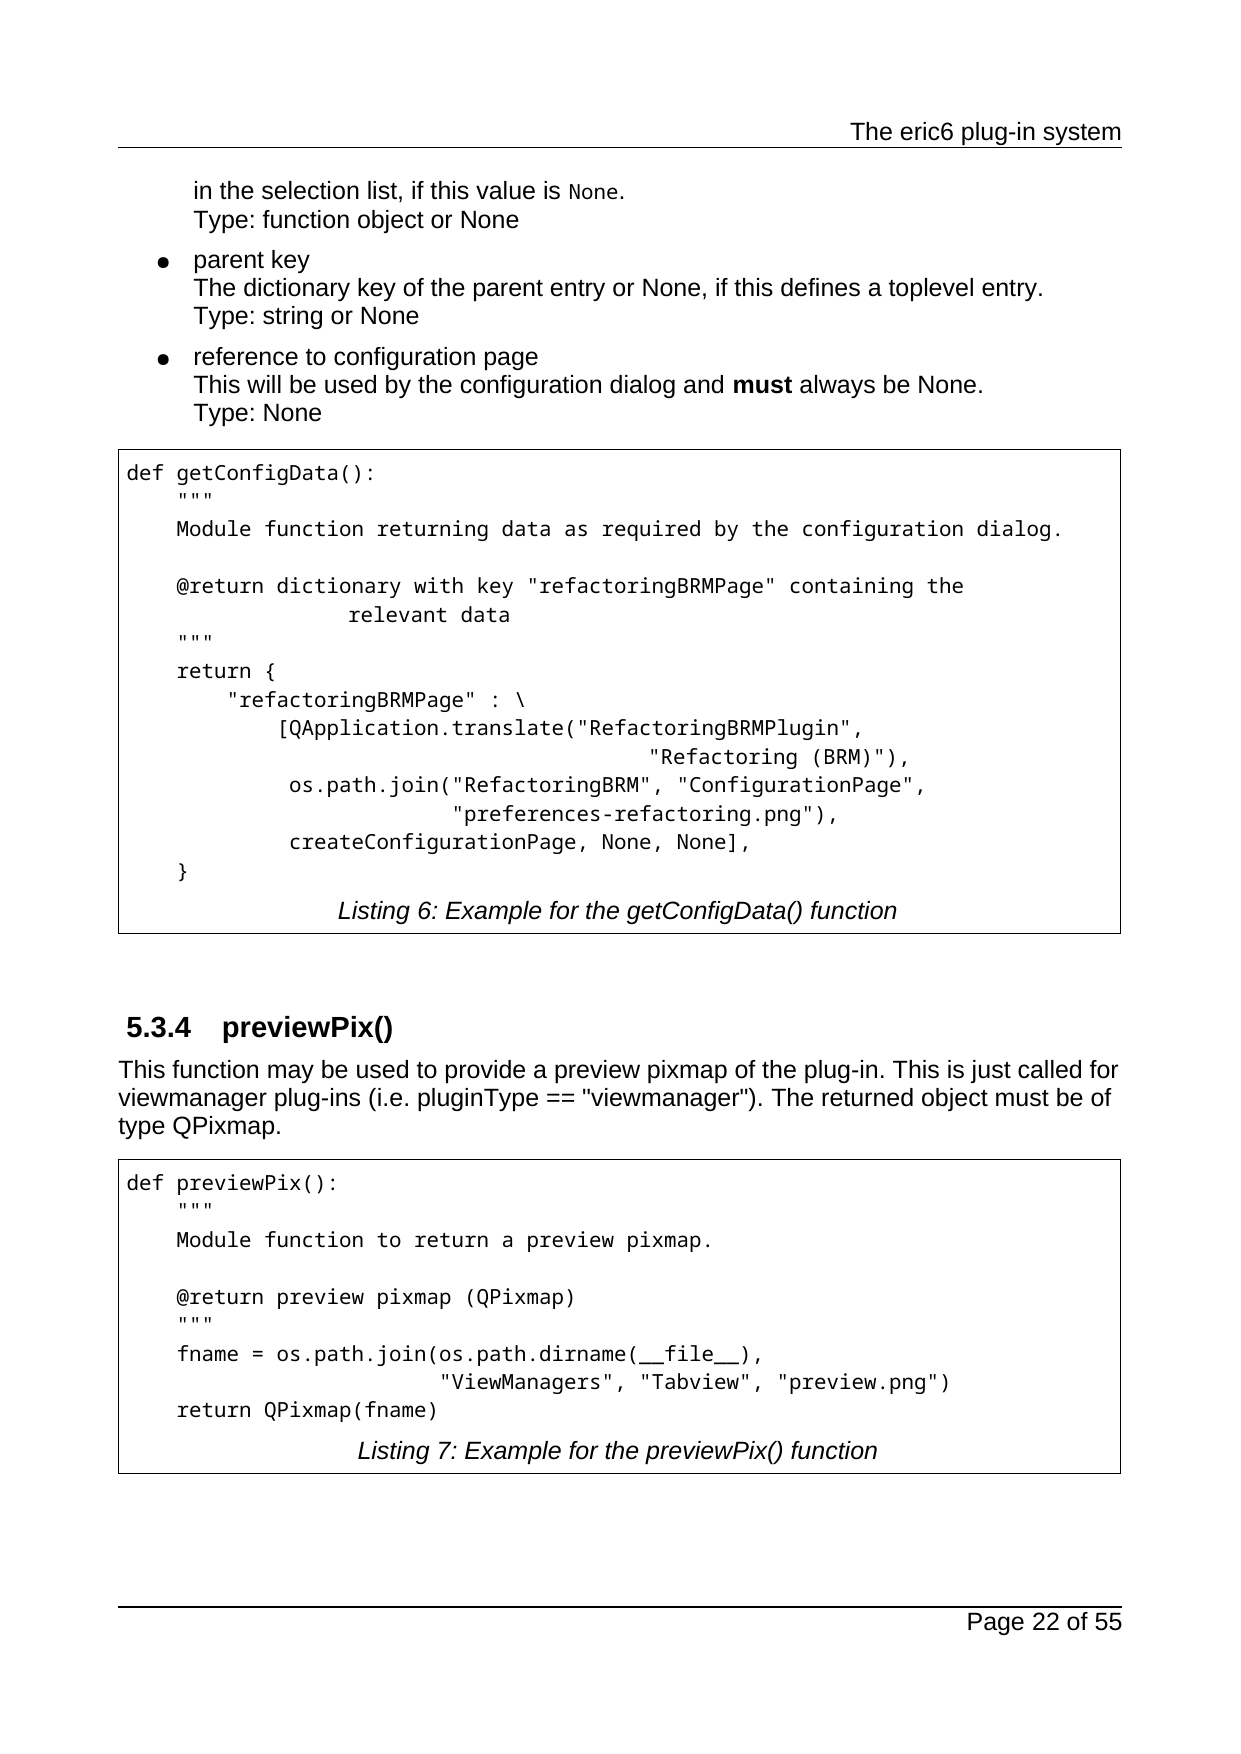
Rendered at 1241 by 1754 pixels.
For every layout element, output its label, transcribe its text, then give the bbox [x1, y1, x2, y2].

list [QApplication.translate("RefactoringBRMPlugin", [126, 713, 1112, 742]
list @return dictionary with key "refactoringBRMPage" containing the [126, 571, 1112, 600]
list os.path.join("RefactoringBRM", "ConfigurationPage", [126, 770, 1112, 799]
list Module function returning data as required by the configuration dialog. [126, 514, 1112, 543]
list "refactoringBRMPage" : \ [126, 685, 1112, 713]
list return { [126, 657, 1112, 685]
list def previewPix(): [126, 1168, 1112, 1196]
text This function may be used to provide a preview pixmap of the plug-in. This is just called for viewmanager plug-ins (i.e. pluginType == "viewmanager"). The returned object must be of type QPixmap. [118, 1056, 1122, 1140]
list """ [126, 1310, 1112, 1339]
list } [126, 856, 1112, 884]
list relevant data [126, 600, 1112, 628]
list Listing 6: Example for the getConfigData() function [126, 897, 1112, 924]
list Listing 7: Example for the previewPix() function [126, 1436, 1112, 1464]
list "ViewManagers", "Tabview", "preview.png") [126, 1367, 1112, 1396]
list def getConfigData(): [126, 458, 1112, 486]
list createConfigurationPage, None, None], [126, 827, 1112, 856]
list """ [126, 628, 1112, 657]
list "Refactoring (BRM)"), [126, 742, 1112, 770]
list parent key The dictionary key of the parent entry or None, if this defines a toplevel entry. Type: string or None [156, 246, 1122, 330]
list return QPixmap(fname) [126, 1396, 1112, 1424]
list Module function to return a preview pixmap. [126, 1225, 1112, 1253]
list reference to configuration page This will be used by the configuration dialog and must always be None. Type: None [156, 342, 1122, 426]
list fname = os.path.join(os.path.dirname(__file__), [126, 1339, 1112, 1367]
list in the selection list, if this value is None. Type: function object or None [156, 177, 1122, 234]
list @return preview pixmap (QPixmap) [126, 1282, 1112, 1310]
subtitle previewPix() [118, 1011, 1122, 1043]
list "preferences-refactoring.png"), [126, 799, 1112, 827]
list """ [126, 486, 1112, 514]
list """ [126, 1196, 1112, 1225]
